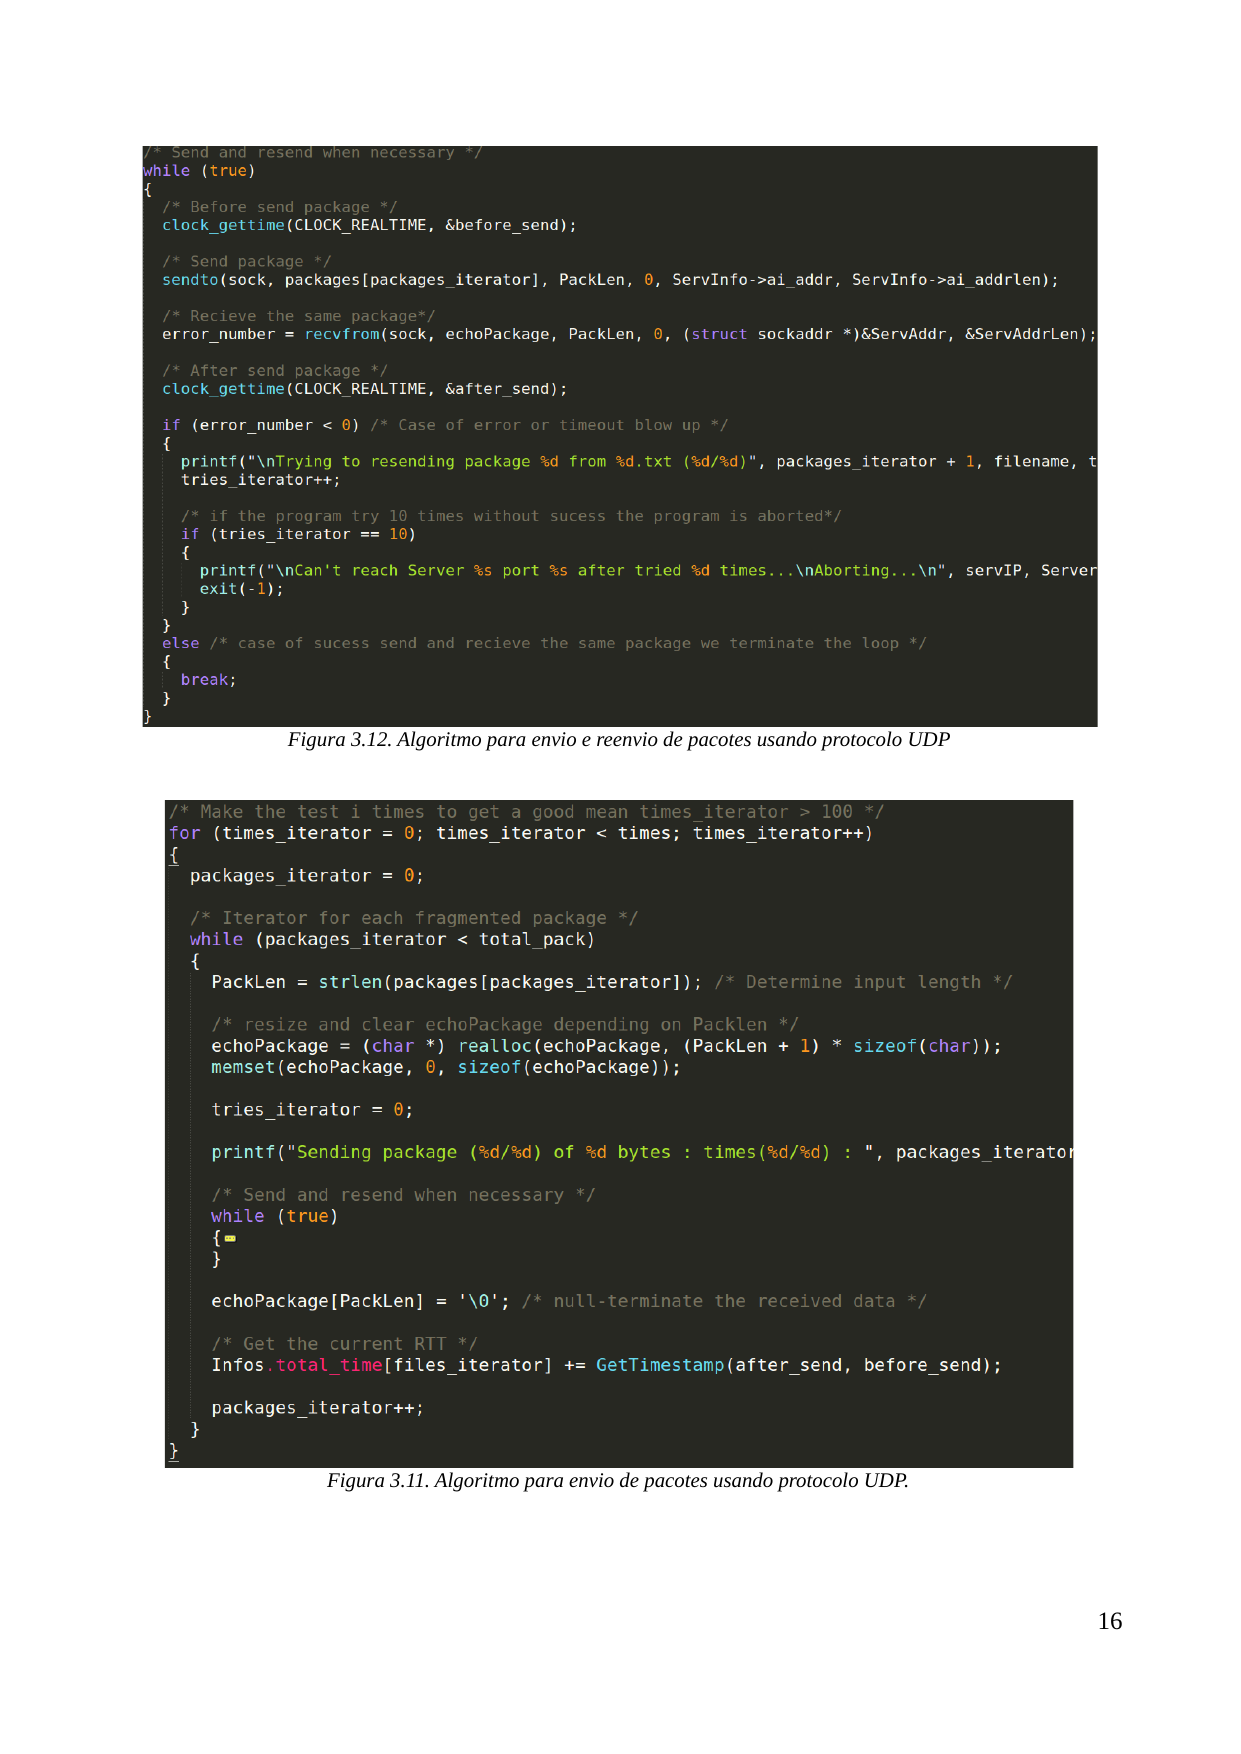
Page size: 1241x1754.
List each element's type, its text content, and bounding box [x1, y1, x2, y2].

subtitle [142, 751, 1098, 780]
text Figura 3.11. Algoritmo para envio de pacotes usando protocolo UDP. [165, 1468, 1073, 1492]
picture [164, 800, 1074, 1468]
subtitle [165, 788, 1073, 800]
text Figura 3.12. Algoritmo para envio e reenvio de pacotes usando protocolo UDP [142, 727, 1098, 751]
subtitle [142, 134, 1098, 146]
subtitle [165, 1492, 1073, 1548]
picture [142, 146, 1098, 727]
